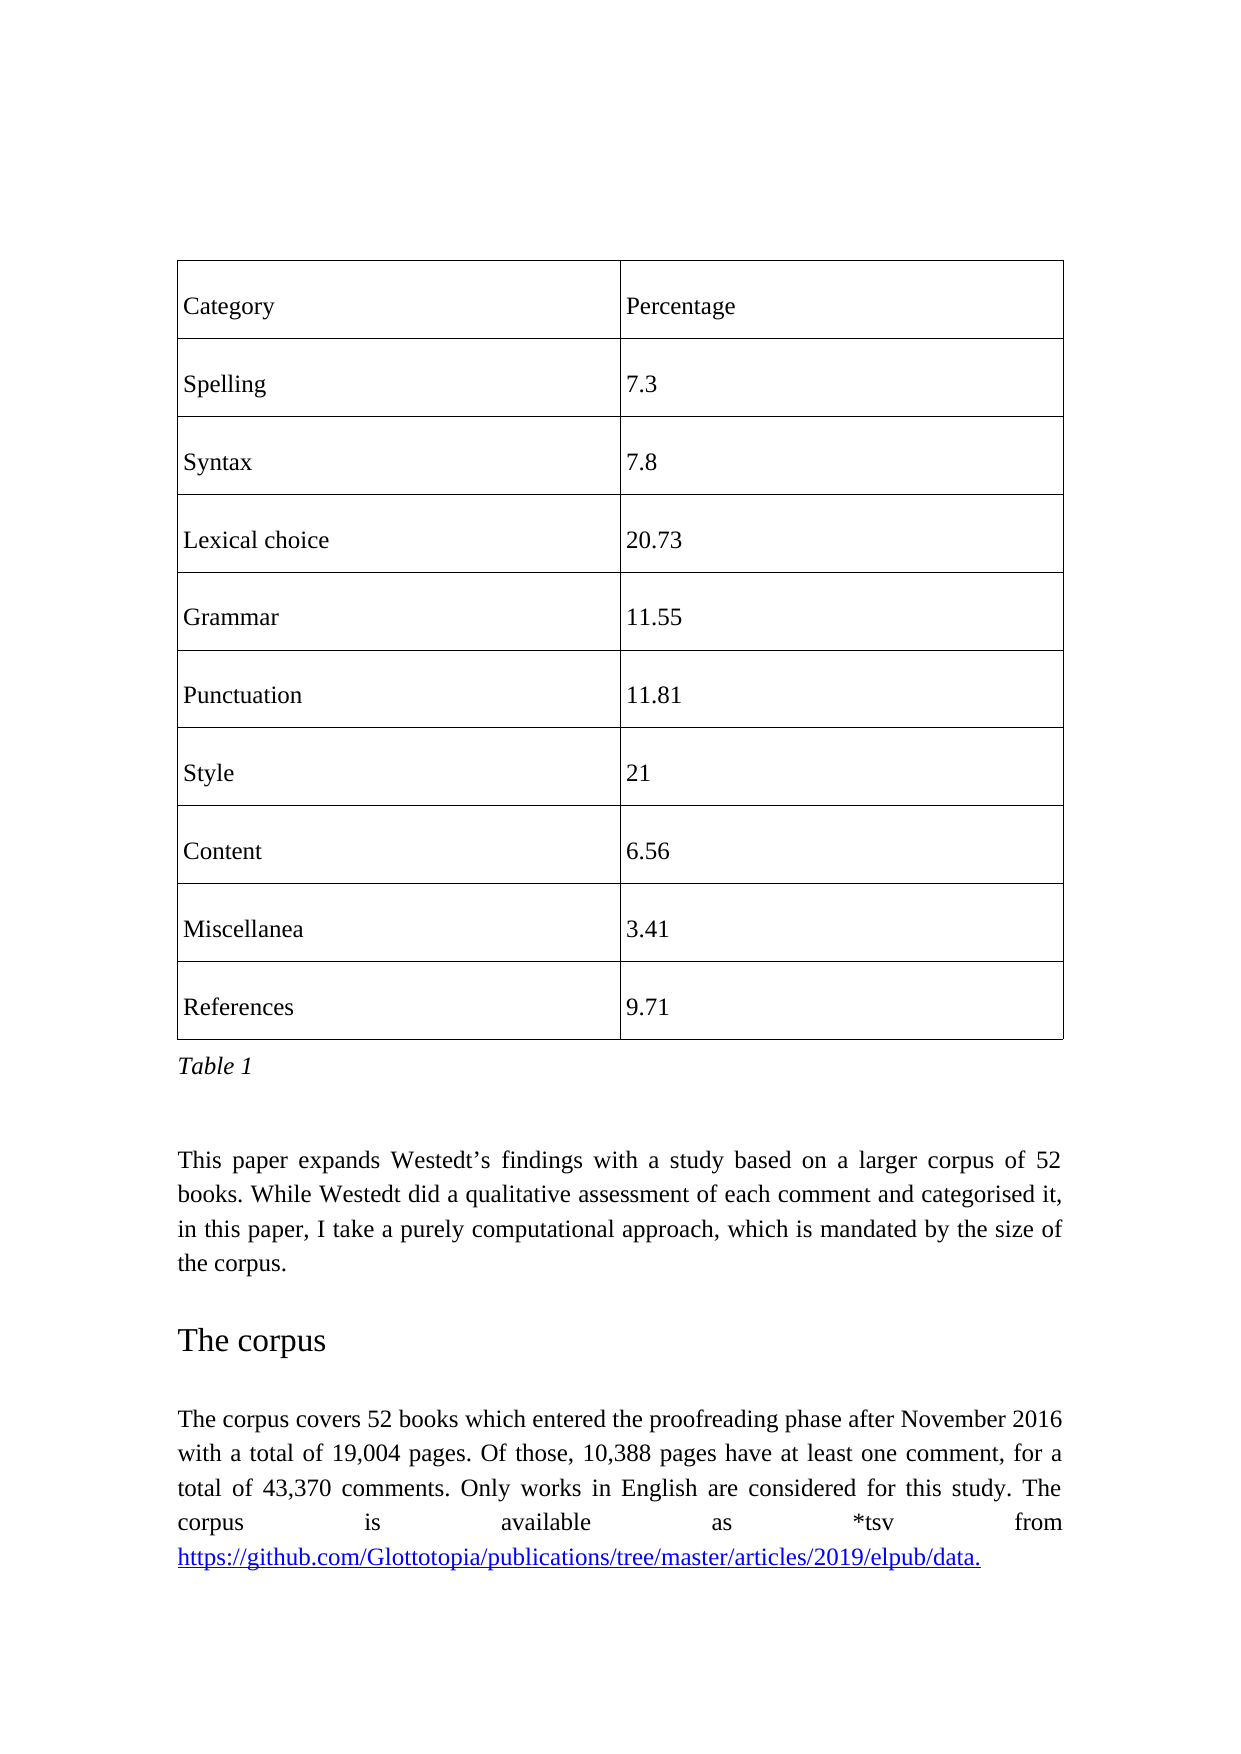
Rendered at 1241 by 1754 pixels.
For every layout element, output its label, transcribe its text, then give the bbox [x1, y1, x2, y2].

table_cell Spelling [178, 339, 620, 416]
table_cell Style [178, 728, 620, 805]
table_cell Miscellanea [178, 884, 620, 961]
table_header Category [178, 261, 620, 338]
table_cell Grammar [178, 573, 620, 649]
table_cell 11.81 [621, 651, 1063, 727]
text This paper expands Westedt’s findings with a study based on a larger corpus of 52 books. While Westedt did a qualitative assessment of each comment and categorised it, in this paper, I take a purely computational approach, which is mandated by the size of the corpus. [177, 1145, 1063, 1277]
table_cell References [178, 962, 620, 1038]
table_cell Lexical choice [178, 495, 620, 572]
table_cell 20.73 [621, 495, 1063, 572]
table_cell 3.41 [621, 884, 1063, 961]
table_cell Syntax [178, 417, 620, 494]
table_cell Punctuation [178, 651, 620, 727]
table_cell 11.55 [621, 573, 1063, 649]
table_cell 6.56 [621, 806, 1063, 883]
table_cell Content [178, 806, 620, 883]
text The corpus covers 52 books which entered the proofreading phase after November 2016 with a total of 19,004 pages. Of those, 10,388 pages have at least one comment, for a total of 43,370 comments. Only works in English are considered for this study. The corpus is available as *tsv from https://github.com/Glottotopia/publications/tree/master/articles/2019/elpub/data. [177, 1404, 1063, 1571]
table_cell 7.3 [621, 339, 1063, 416]
table_cell 9.71 [621, 962, 1063, 1038]
table_header Percentage [621, 261, 1063, 338]
text Table 1 [177, 1051, 1063, 1080]
table_cell 21 [621, 728, 1063, 805]
subtitle The corpus [177, 1321, 1028, 1359]
table_cell 7.8 [621, 417, 1063, 494]
